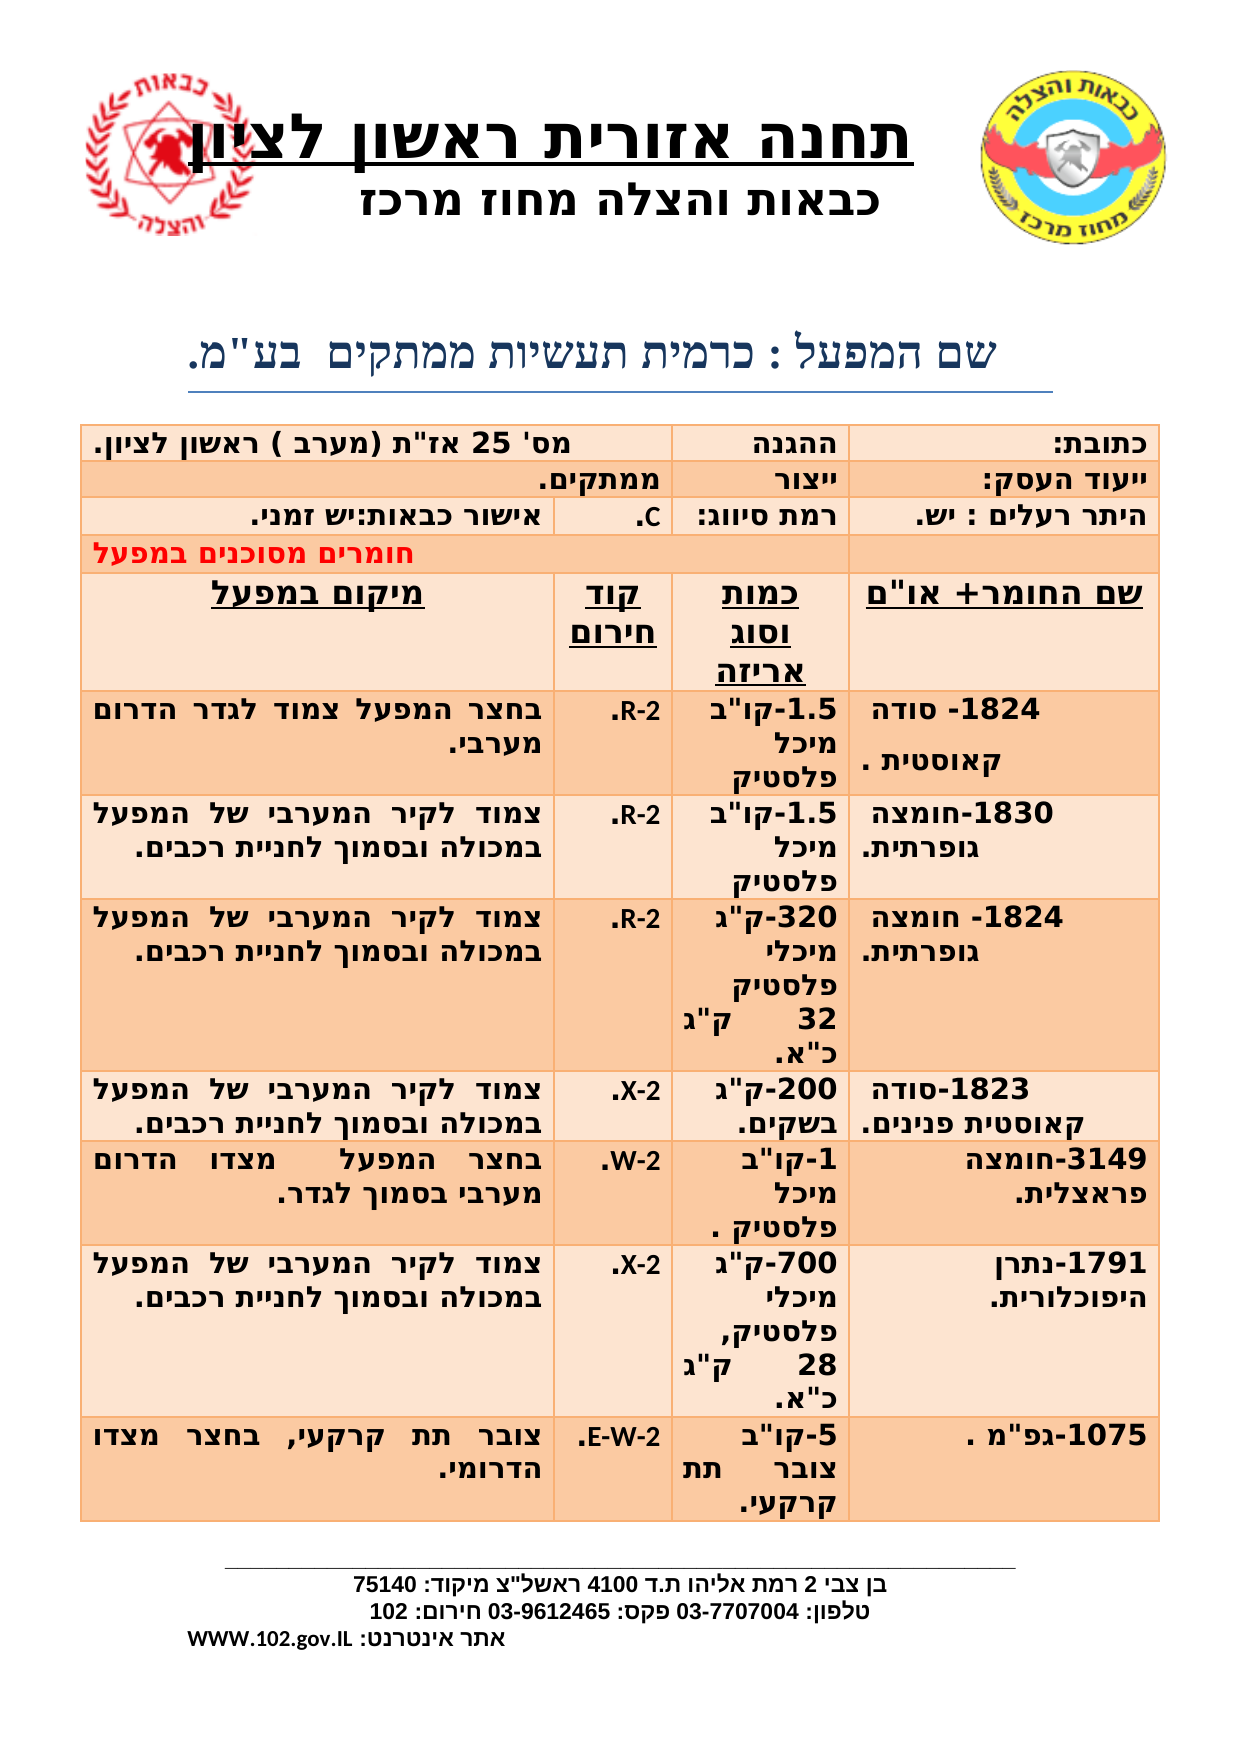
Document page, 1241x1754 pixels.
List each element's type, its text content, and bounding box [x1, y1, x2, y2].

table_cell 200-ק"ג בשקים. [673, 1072, 848, 1140]
table_cell בחצר המפעל צמוד לגדר הדרום מערבי. [82, 692, 553, 794]
table_cell צמוד לקיר המערבי של המפעל במכולה ובסמוך לחניית רכבים. [82, 1246, 553, 1416]
table_cell X-2. [555, 1072, 671, 1140]
table_cell 320-ק"ג מיכלי פלסטיק 32 ק"ג כ"א. [673, 900, 848, 1070]
table_cell חומרים מסוכנים במפעל [82, 536, 848, 572]
table_cell 1.5-קו"ב מיכל פלסטיק [673, 692, 848, 794]
table_cell X-2. [555, 1246, 671, 1416]
table_cell 1830-חומצה גופרתית. [850, 796, 1158, 898]
table_cell 1.5-קו"ב מיכל פלסטיק [673, 796, 848, 898]
table_cell בחצר המפעל מצדו הדרום מערבי בסמוך לגדר. [82, 1142, 553, 1244]
table_cell R-2. [555, 692, 671, 794]
table_cell היתר רעלים : יש. [850, 498, 1158, 534]
table_cell 1075-גפ"מ . [850, 1418, 1158, 1520]
table_cell 1823-סודה קאוסטית פנינים. [850, 1072, 1158, 1140]
table_header מס' 25 אז"ת (מערב ) ראשון לציון. [82, 426, 671, 460]
table_cell מיקום במפעל [82, 574, 553, 690]
table_cell קוד חירום [555, 574, 671, 690]
table_cell 1824- חומצה גופרתית. [850, 900, 1158, 1070]
table_cell W-2. [555, 1142, 671, 1244]
table_cell ממתקים. [82, 462, 671, 496]
table_cell C. [555, 498, 671, 534]
table_cell שם החומר+ או"ם [850, 574, 1158, 690]
table_cell R-2. [555, 900, 671, 1070]
table_cell צמוד לקיר המערבי של המפעל במכולה ובסמוך לחניית רכבים. [82, 796, 553, 898]
table_cell [850, 536, 1158, 572]
table_cell אישור כבאות:יש זמני. [82, 498, 553, 534]
table_cell ייעוד העסק: [850, 462, 1158, 496]
table_cell 1791-נתרן היפוכלורית. [850, 1246, 1158, 1416]
table_cell E-W-2. [555, 1418, 671, 1520]
table_cell צמוד לקיר המערבי של המפעל במכולה ובסמוך לחניית רכבים. [82, 1072, 553, 1140]
table_cell כמות וסוג אריזה [673, 574, 848, 690]
table_cell צובר תת קרקעי, בחצר מצדו הדרומי. [82, 1418, 553, 1520]
table_cell 5-קו"ב צובר תת קרקעי. [673, 1418, 848, 1520]
table_header כתובת: [850, 426, 1158, 460]
table_cell R-2. [555, 796, 671, 898]
table_cell 1-קו"ב מיכל פלסטיק . [673, 1142, 848, 1244]
text שם המפעל : כרמית תעשיות ממתקים בע"מ. [187, 326, 1053, 393]
table_cell 700-ק"ג מיכלי פלסטיק,28 ק"ג כ"א. [673, 1246, 848, 1416]
table_cell רמת סיווג: [673, 498, 848, 534]
table_cell 3149-חומצה פראצלית. [850, 1142, 1158, 1244]
table_cell צמוד לקיר המערבי של המפעל במכולה ובסמוך לחניית רכבים. [82, 900, 553, 1070]
table_header ההגנה [673, 426, 848, 460]
table_cell ייצור [673, 462, 848, 496]
table_cell 1824- סודה קאוסטית . [850, 692, 1158, 794]
